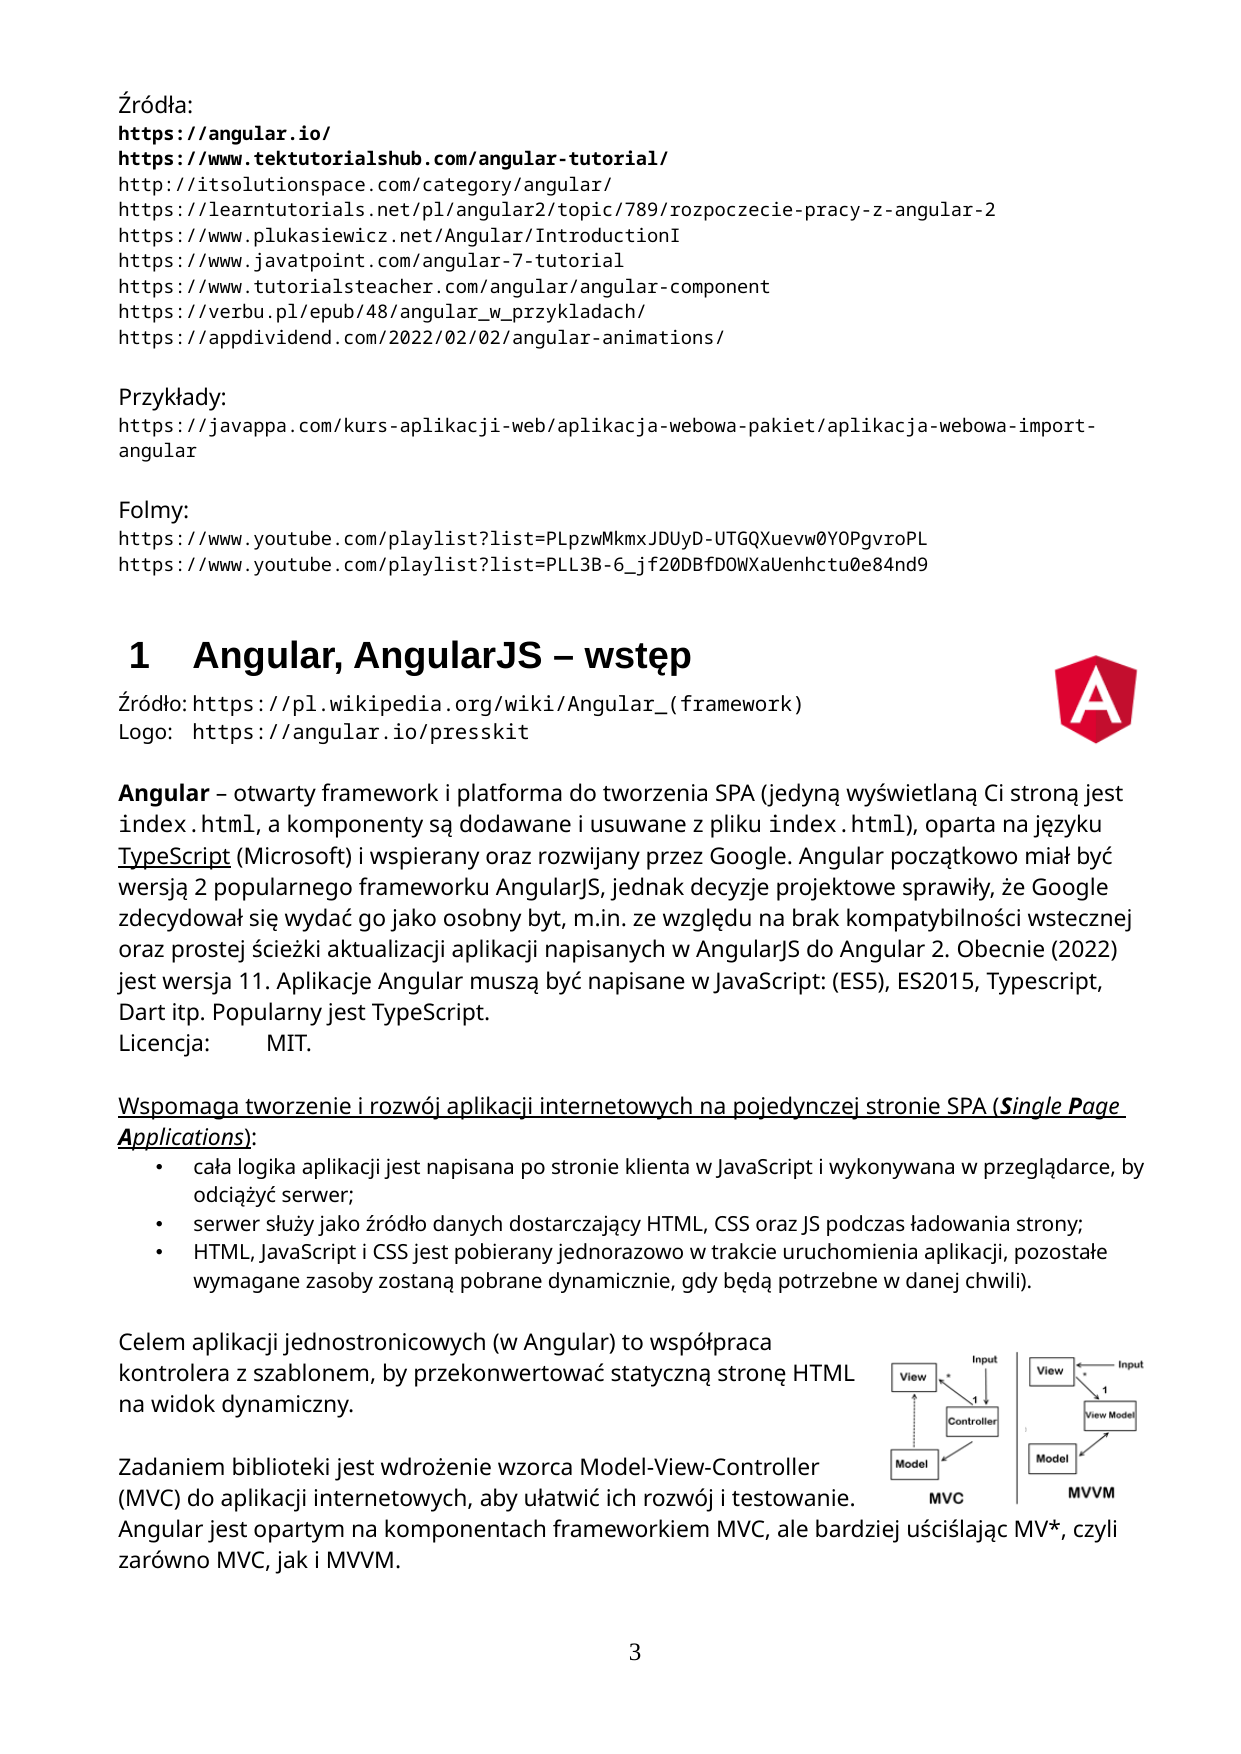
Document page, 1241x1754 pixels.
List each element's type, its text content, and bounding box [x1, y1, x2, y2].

text https://learntutorials.net/pl/angular2/topic/789/rozpoczecie-pracy-z-angular-2 [118, 196, 1152, 222]
text Źródła: [118, 88, 1152, 120]
text https://www.youtube.com/playlist?list=PLL3B-6_jf20DBfDOWXaUenhctu0e84nd9 [118, 551, 1152, 577]
text https://www.tutorialsteacher.com/angular/angular-component [118, 273, 1152, 298]
text Celem aplikacji jednostronicowych (w Angular) to współpraca kontrolera z szablonem, by przekonwertować statyczną stronę HTML na widok dynamiczny. [118, 1326, 1152, 1419]
text Zadaniem biblioteki jest wdrożenie wzorca Model-View-Controller (MVC) do aplikacji internetowych, aby ułatwić ich rozwój i testowanie. Angular jest opartym na komponentach frameworkiem MVC, ale bardziej uściślając MV*, czyli zarówno MVC, jak i MVVM. [118, 1451, 1152, 1576]
picture [883, 1351, 1152, 1513]
picture [1041, 642, 1151, 752]
text Przykłady: [118, 381, 1152, 412]
text Angular – otwarty framework i platforma do tworzenia SPA (jedyną wyświetlaną Ci stroną jest index.html, a komponenty są dodawane i usuwane z pliku index.html), oparta na języku TypeScript (Microsoft) i wspierany oraz rozwijany przez Google. Angular początkowo miał być wersją 2 popularnego frameworku AngularJS, jednak decyzje projektowe sprawiły, że Google zdecydował się wydać go jako osobny byt, m.in. ze względu na brak kompatybilności wstecznej oraz prostej ścieżki aktualizacji aplikacji napisanych w AngularJS do Angular 2. Obecnie (2022) jest wersja 11. Aplikacje Angular muszą być napisane w JavaScript: (ES5), ES2015, Typescript, Dart itp. Popularny jest TypeScript. [118, 777, 1152, 1027]
text https://www.plukasiewicz.net/Angular/IntroductionI [118, 222, 1152, 247]
text https://javappa.com/kurs-aplikacji-web/aplikacja-webowa-pakiet/aplikacja-webowa-import-angular [118, 412, 1152, 463]
text Folmy: [118, 494, 1152, 526]
text https://www.tektutorialshub.com/angular-tutorial/ [118, 145, 1152, 171]
text https://verbu.pl/epub/48/angular_w_przykladach/ [118, 298, 1152, 324]
text Wspomaga tworzenie i rozwój aplikacji internetowych na pojedynczej stronie SPA (Single Page Applications): [118, 1089, 1152, 1152]
text https://angular.io/ [118, 120, 1152, 145]
text https://www.javatpoint.com/angular-7-tutorial [118, 247, 1152, 273]
text Licencja: MIT. [118, 1027, 1152, 1058]
text Źródło: https://pl.wikipedia.org/wiki/Angular_(framework) [118, 689, 1041, 717]
list HTML, JavaScript i CSS jest pobierany jednorazowo w trakcie uruchomienia aplikacji, pozostałe wymagane zasoby zostaną pobrane dynamicznie, gdy będą potrzebne w danej chwili). [156, 1237, 1152, 1294]
subtitle Angular, AngularJS – wstęp [118, 633, 1152, 676]
text https://appdividend.com/2022/02/02/angular-animations/ [118, 324, 1152, 349]
text http://itsolutionspace.com/category/angular/ [118, 171, 1152, 196]
list cała logika aplikacji jest napisana po stronie klienta w JavaScript i wykonywana w przeglądarce, by odciążyć serwer; [156, 1152, 1152, 1209]
list serwer służy jako źródło danych dostarczający HTML, CSS oraz JS podczas ładowania strony; [156, 1209, 1152, 1237]
text Logo: https://angular.io/presskit [118, 717, 1041, 746]
text https://www.youtube.com/playlist?list=PLpzwMkmxJDUyD-UTGQXuevw0YOPgvroPL [118, 526, 1152, 551]
